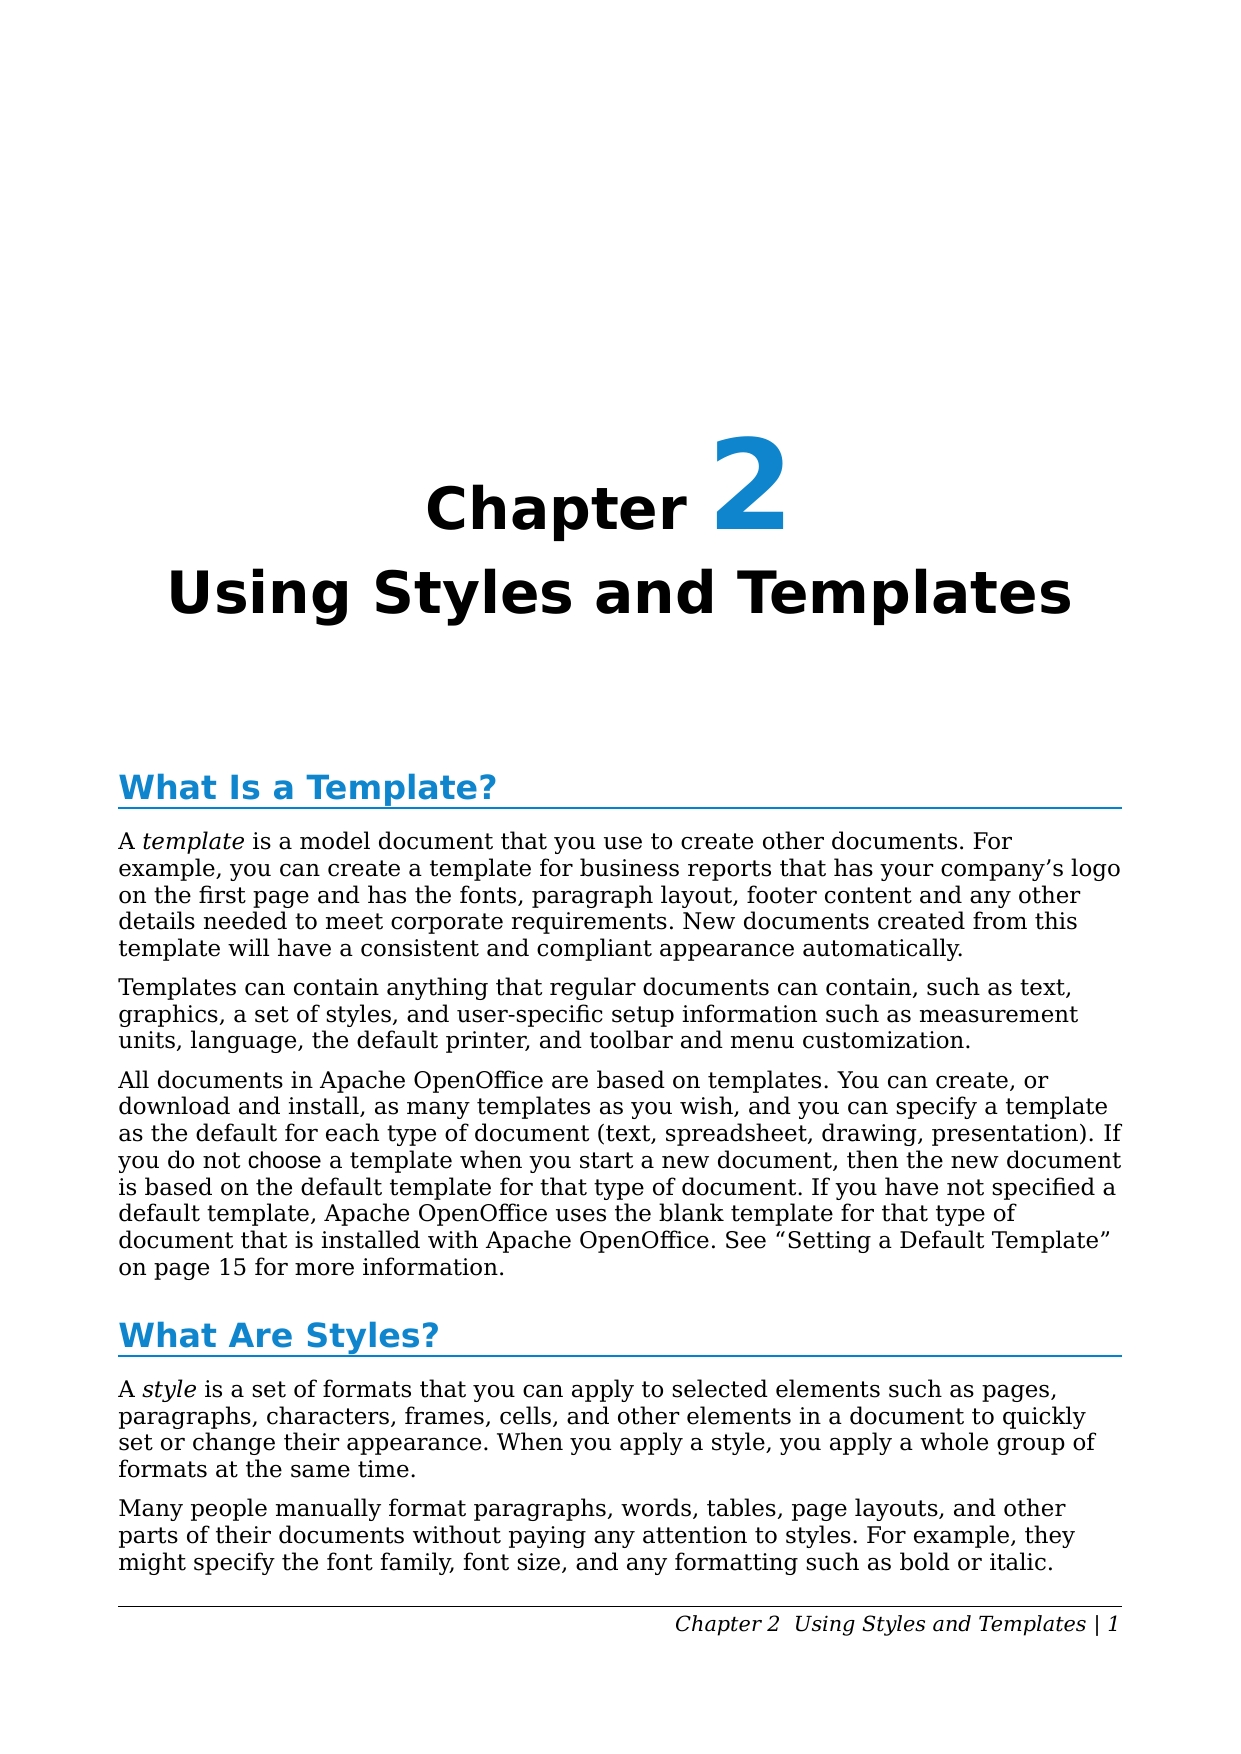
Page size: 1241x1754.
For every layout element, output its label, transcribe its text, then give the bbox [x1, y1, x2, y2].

subtitle What Are Styles? [118, 1316, 1122, 1355]
text A style is a set of formats that you can apply to selected elements such as pages, paragraphs, characters, frames, cells, and other elements in a document to quickly set or change their appearance. When you apply a style, you apply a whole group of formats at the same time. [118, 1376, 1122, 1483]
text A template is a model document that you use to create other documents. For example, you can create a template for business reports that has your company’s logo on the first page and has the fonts, paragraph layout, footer content and any other details needed to meet corporate requirements. New documents created from this template will have a consistent and compliant appearance automatically. [118, 828, 1122, 962]
text Templates can contain anything that regular documents can contain, such as text, graphics, a set of styles, and user-specific setup information such as measurement units, language, the default printer, and toolbar and menu customization. [118, 974, 1122, 1054]
text All documents in Apache OpenOffice are based on templates. You can create, or download and install, as many templates as you wish, and you can specify a template as the default for each type of document (text, spreadsheet, drawing, presentation). If you do not choose a template when you start a new document, then the new document is based on the default template for that type of document. If you have not specified a default template, Apache OpenOffice uses the blank template for that type of document that is installed with Apache OpenOffice. See “Setting a Default Template” on page 15 for more information. [118, 1067, 1122, 1280]
subtitle What Is a Template? [118, 769, 1122, 807]
text Many people manually format paragraphs, words, tables, page layouts, and other parts of their documents without paying any attention to styles. For example, they might specify the font family, font size, and any formatting such as bold or italic. [118, 1495, 1122, 1575]
subtitle Chapter 2 Using Styles and Templates [118, 413, 1122, 627]
